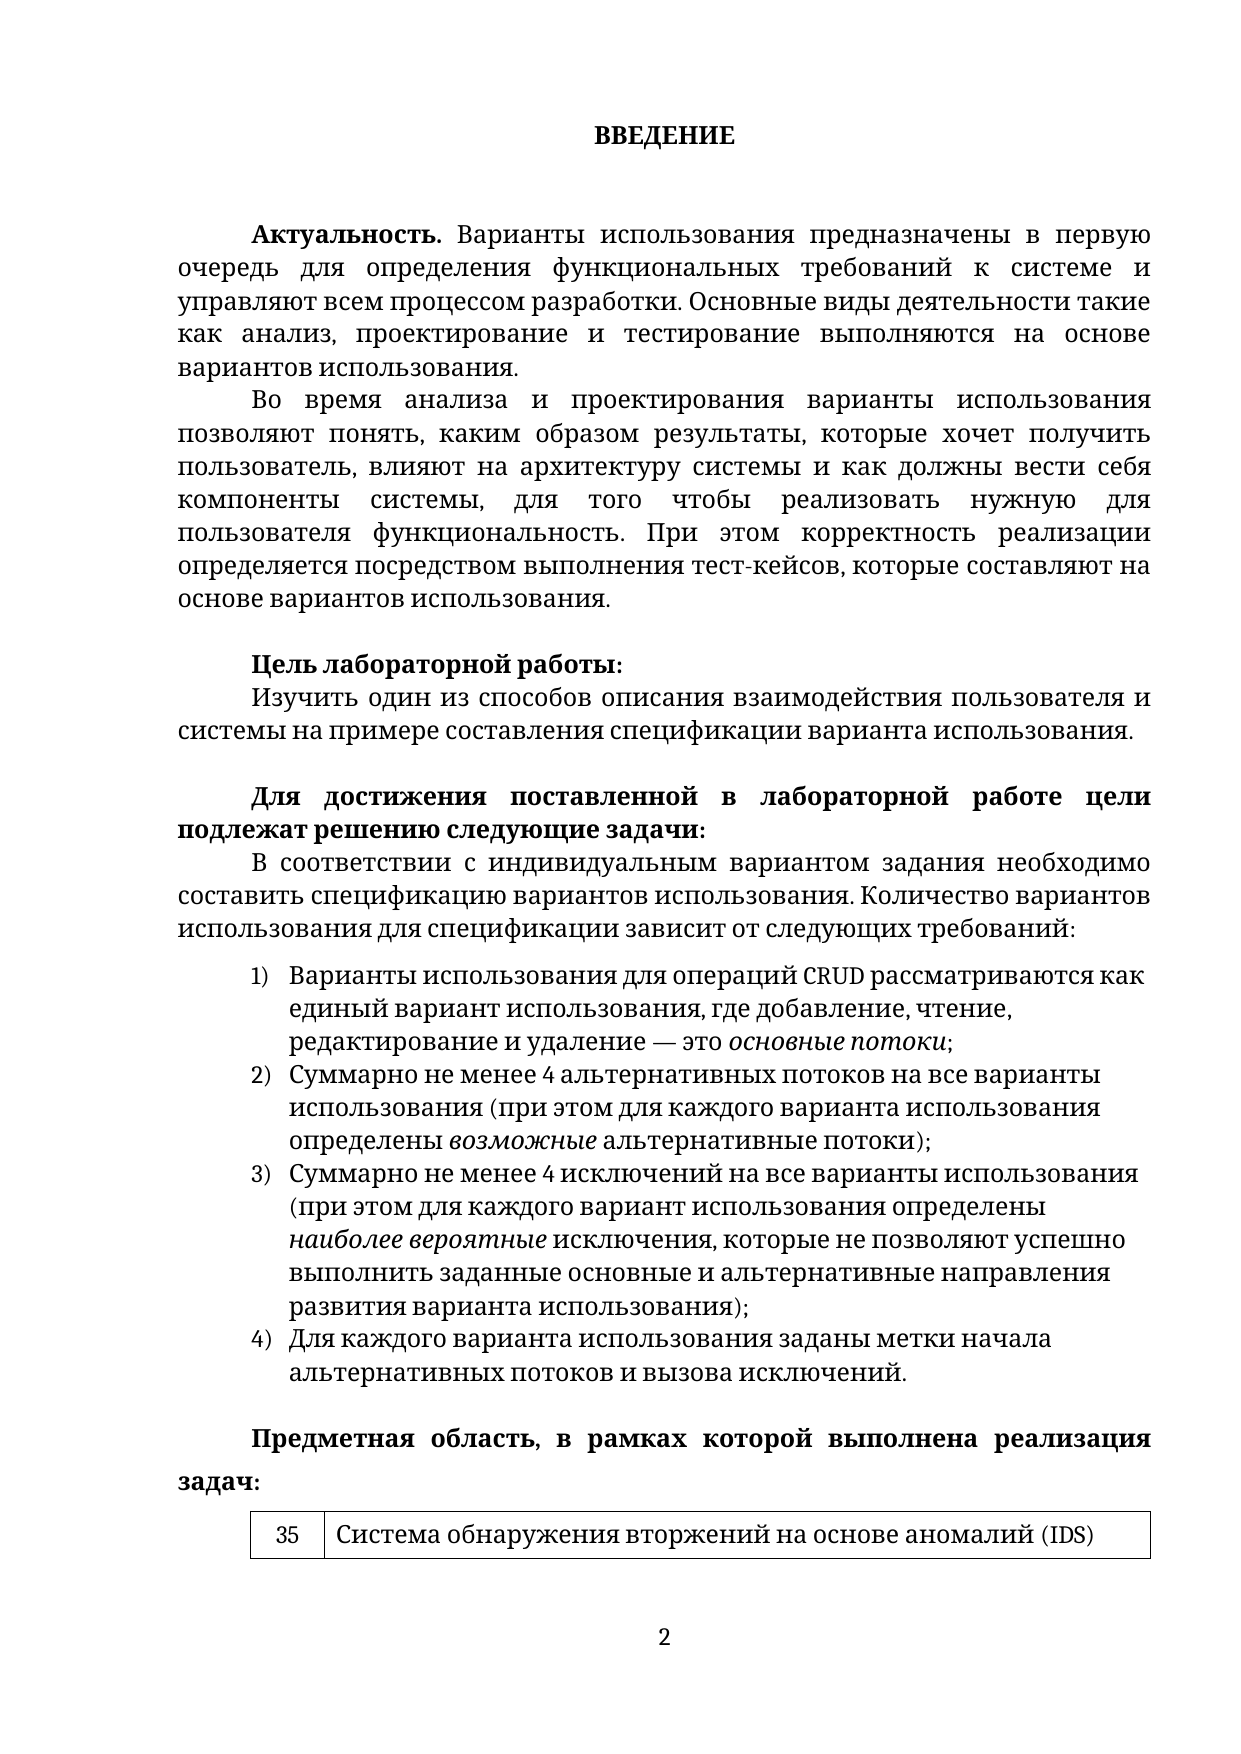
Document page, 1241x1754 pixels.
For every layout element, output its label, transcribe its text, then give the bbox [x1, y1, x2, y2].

text В соответствии с индивидуальным вариантом задания необходимо составить спецификацию вариантов использования. Количество вариантов использования для спецификации зависит от следующих требований: [177, 849, 1152, 943]
table_header Система обнаружения вторжений на основе аномалий (IDS) [325, 1512, 1150, 1558]
text Цель лабораторной работы: [177, 651, 1152, 679]
list Варианты использования для операций CRUD рассматриваются как единый вариант использования, где добавление, чтение, редактирование и удаление — это основные потоки; [251, 962, 1152, 1057]
text Для достижения поставленной в лабораторной работе цели подлежат решению следующие задачи: [177, 783, 1152, 844]
list Суммарно не менее 4 альтернативных потоков на все варианты использования (при этом для каждого варианта использования определены возможные альтернативные потоки); [251, 1061, 1152, 1156]
text ВВЕДЕНИЕ [177, 122, 1152, 151]
text Во время анализа и проектирования варианты использования позволяют понять, каким образом результаты, которые хочет получить пользователь, влияют на архитектуру системы и как должны вести себя компоненты системы, для того чтобы реализовать нужную для пользователя функциональность. При этом корректность реализации определяется посредством выполнения тест-кейсов, которые составляют на основе вариантов использования. [177, 386, 1152, 613]
table_header 35 [251, 1512, 324, 1558]
text Изучить один из способов описания взаимодействия пользователя и системы на примере составления спецификации варианта использования. [177, 684, 1152, 745]
list Для каждого варианта использования заданы метки начала альтернативных потоков и вызова исключений. [251, 1325, 1152, 1387]
text Предметная область, в рамках которой выполнена реализация задач: [177, 1424, 1152, 1496]
text Актуальность. Варианты использования предназначены в первую очередь для определения функциональных требований к системе и управляют всем процессом разработки. Основные виды деятельности такие как анализ, проектирование и тестирование выполняются на основе вариантов использования. [177, 221, 1152, 382]
list Суммарно не менее 4 исключений на все варианты использования (при этом для каждого вариант использования определены наиболее вероятные исключения, которые не позволяют успешно выполнить заданные основные и альтернативные направления развития варианта использования); [251, 1160, 1152, 1321]
